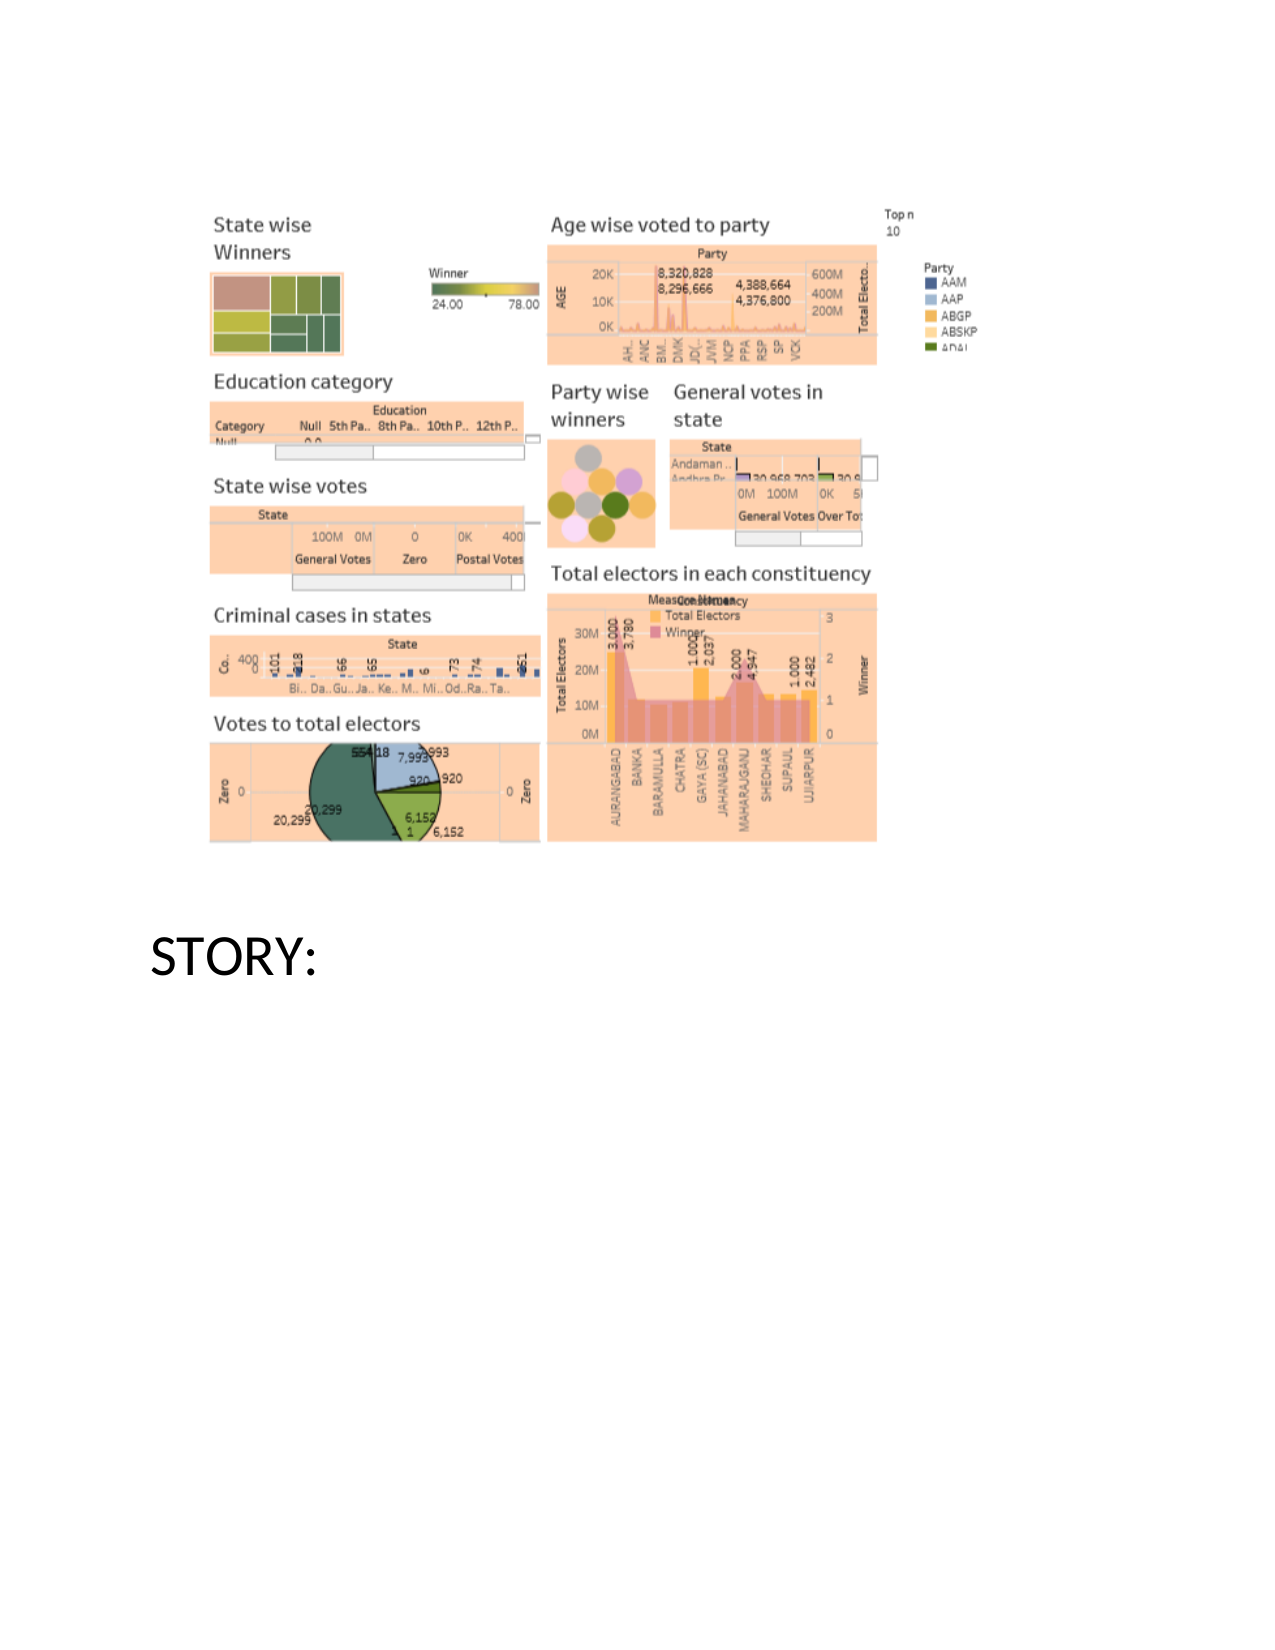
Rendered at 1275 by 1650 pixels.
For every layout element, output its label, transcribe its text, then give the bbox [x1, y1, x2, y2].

text STORY: [150, 919, 1125, 990]
